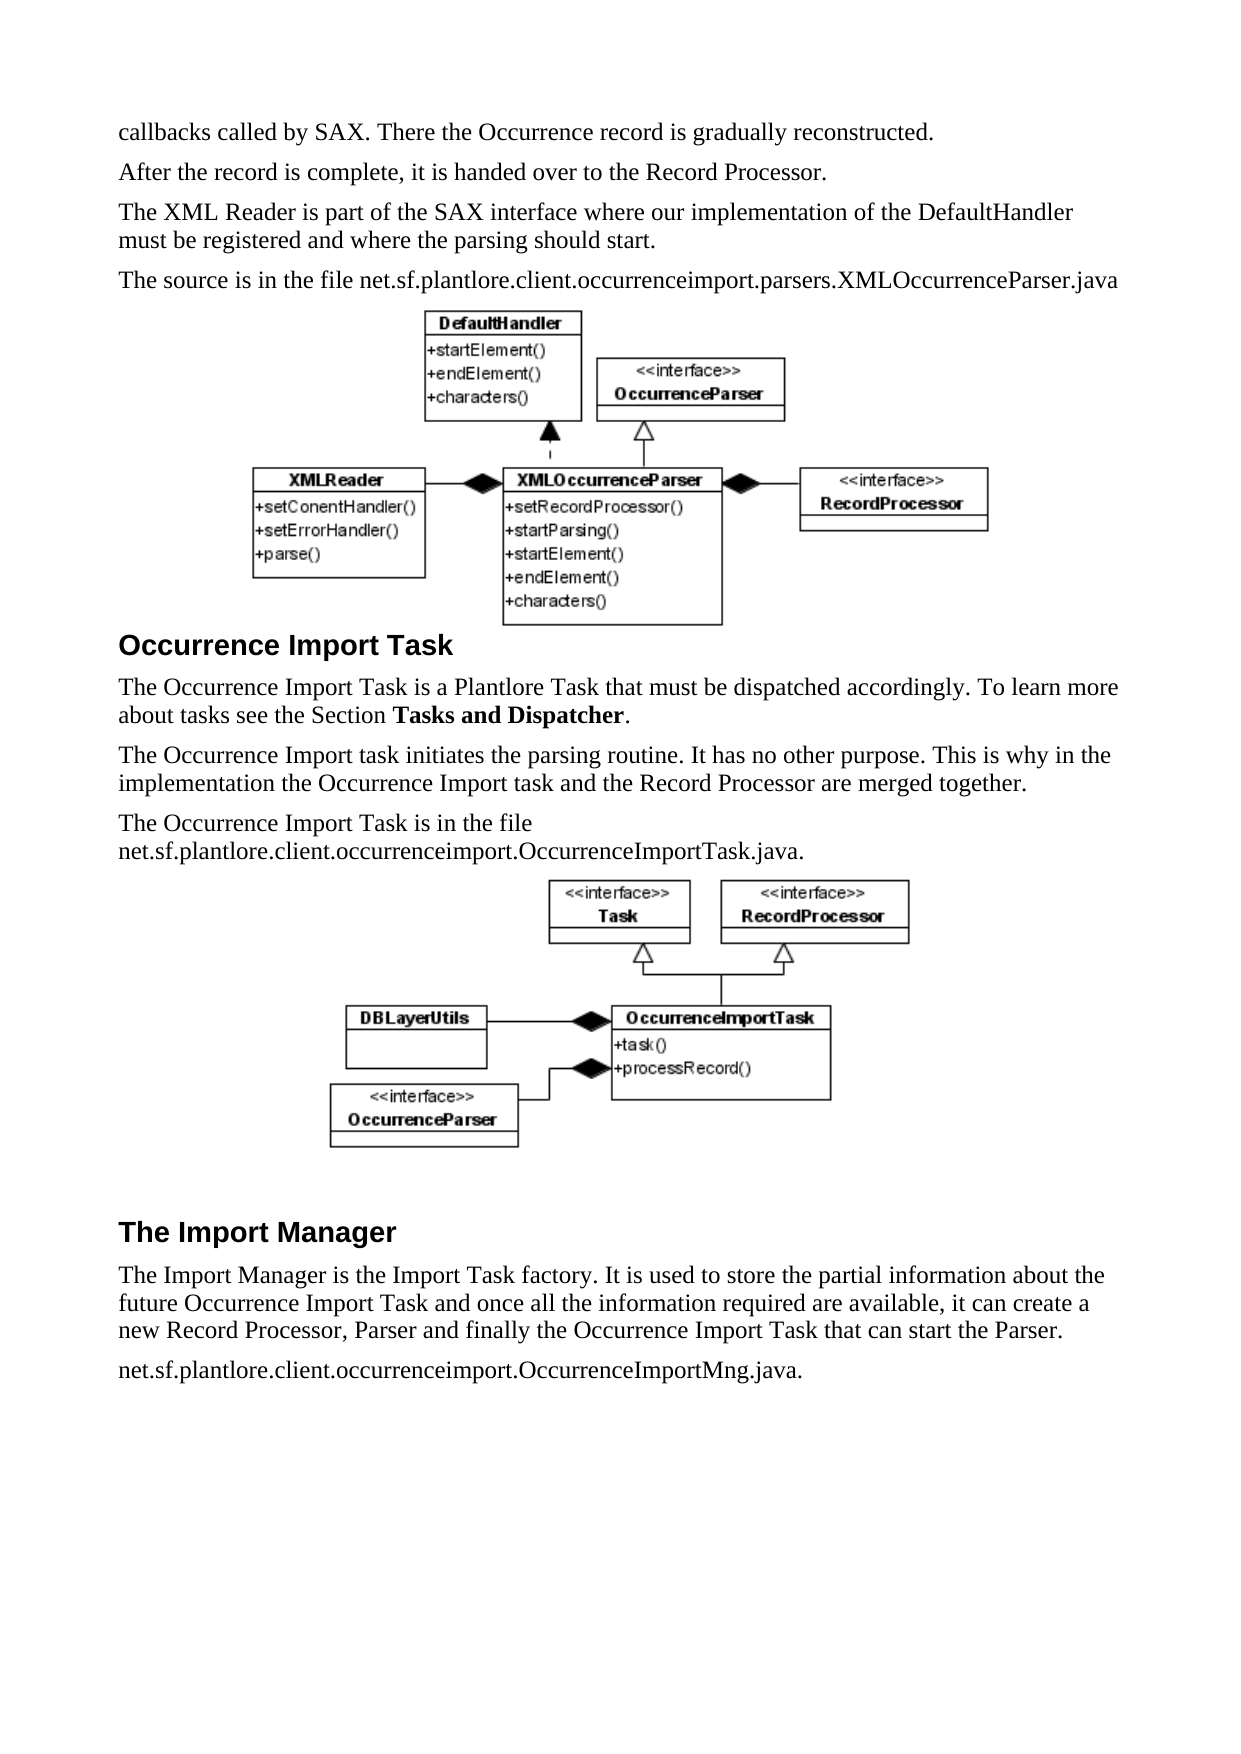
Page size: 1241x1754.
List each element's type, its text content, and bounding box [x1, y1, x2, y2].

text net.sf.plantlore.client.occurrenceimport.OccurrenceImportMng.java. [118, 1357, 1122, 1384]
subtitle The Import Manager [118, 1216, 1122, 1248]
text The XML Reader is part of the SAX interface where our implementation of the DefaultHandler must be registered and where the parsing should start. [118, 198, 1122, 254]
text The Occurrence Import Task is in the file net.sf.plantlore.client.occurrenceimport.OccurrenceImportTask.java. [118, 809, 1122, 865]
picture [248, 306, 992, 629]
text The Import Manager is the Import Task factory. It is used to store the partial information about the future Occurrence Import Task and once all the information required are available, it can create a new Record Processor, Parser and finally the Occurrence Import Task that can start the Parser. [118, 1261, 1122, 1344]
picture [327, 877, 913, 1151]
text The Occurrence Import task initiates the parsing routine. It has no other purpose. This is why in the implementation the Occurrence Import task and the Record Processor are merged together. [118, 741, 1122, 797]
subtitle Occurrence Import Task [118, 332, 1122, 661]
text callbacks called by SAX. There the Occurrence record is gradually reconstructed. [118, 118, 1122, 146]
text The Occurrence Import Task is a Plantlore Task that must be dispatched accordingly. To learn more about tasks see the Section Tasks and Dispatcher. [118, 673, 1122, 729]
text After the record is complete, it is handed over to the Record Processor. [118, 158, 1122, 186]
text The source is in the file net.sf.plantlore.client.occurrenceimport.parsers.XMLOccurrenceParser.java [118, 266, 1122, 294]
